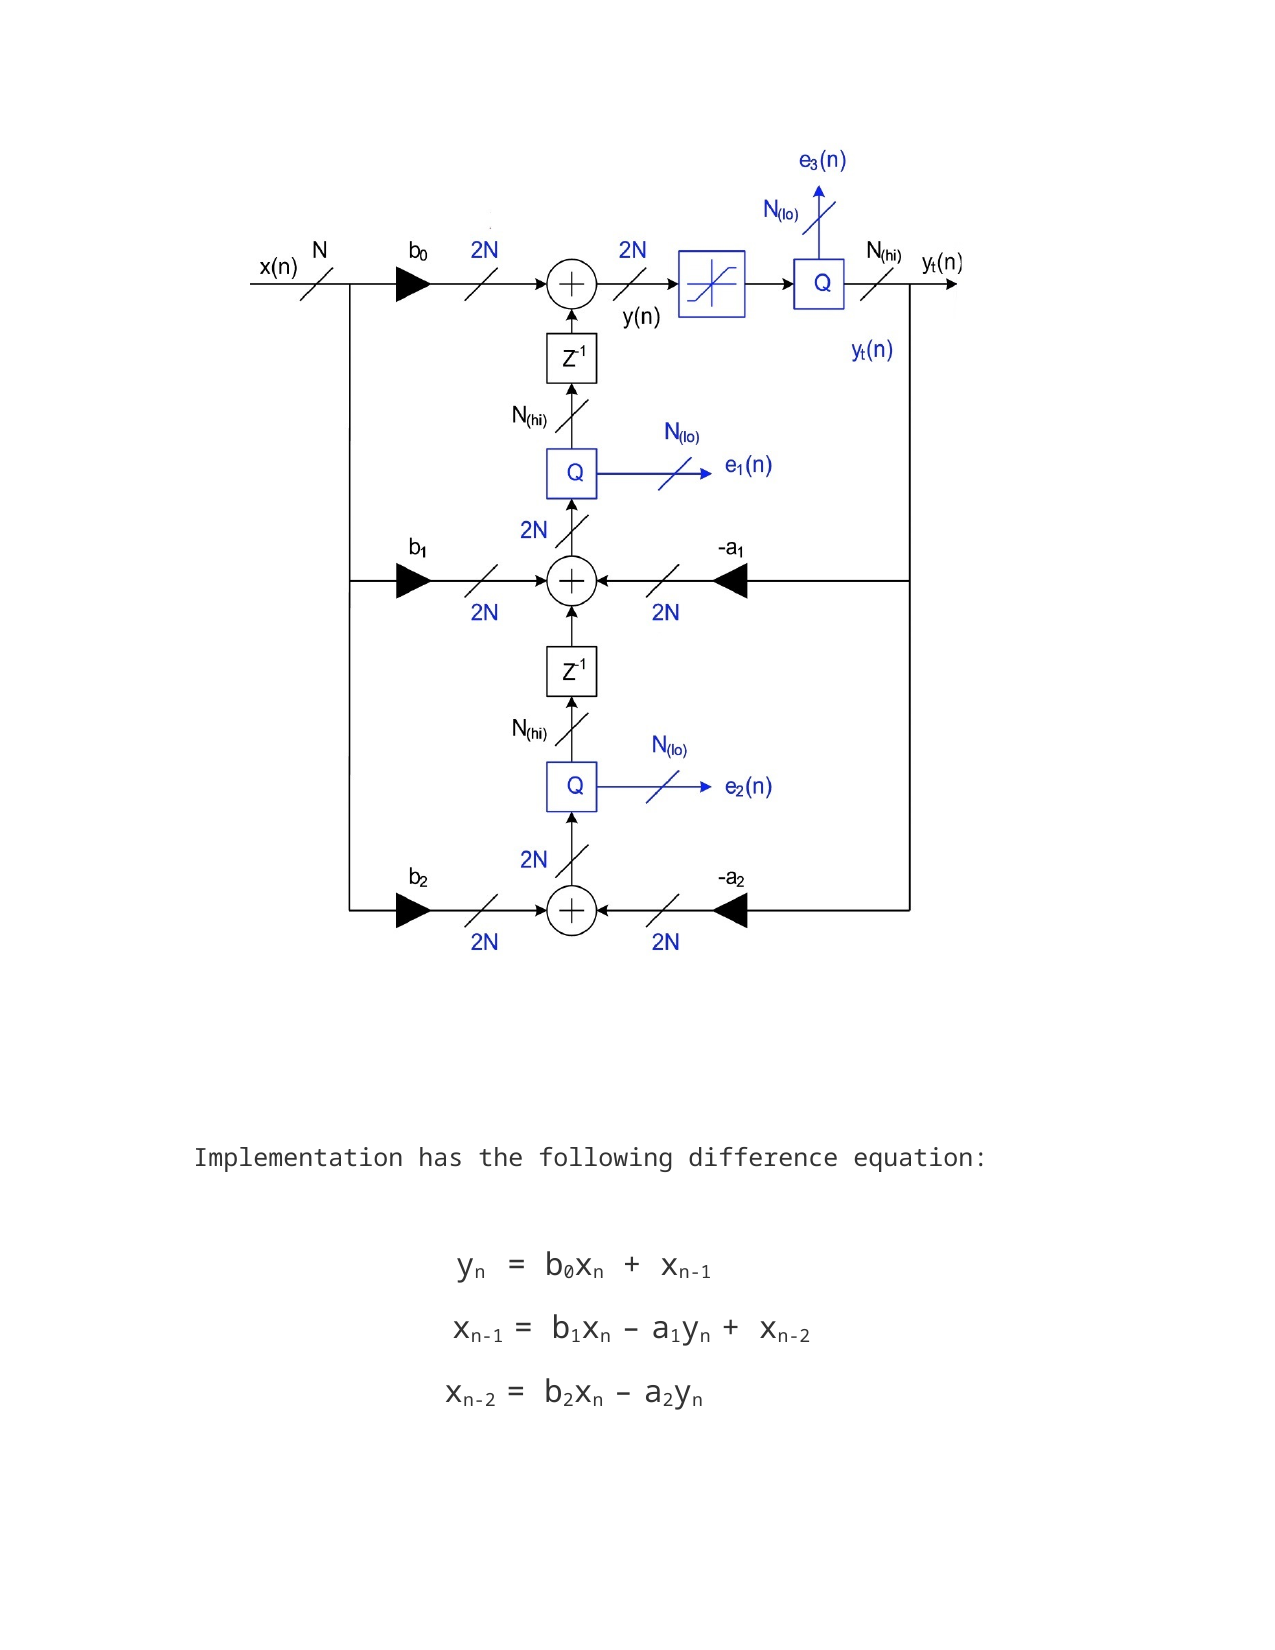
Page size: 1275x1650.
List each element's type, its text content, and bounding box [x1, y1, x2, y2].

text xn-1 = b1xn – a1yn + xn-2 [118, 1305, 1157, 1348]
text yn = b0xn + xn-1 [118, 1241, 1157, 1284]
text Implementation has the following difference equation: [118, 1139, 1157, 1173]
picture [239, 121, 978, 969]
text xn-2 = b2xn – a2yn [118, 1369, 1157, 1412]
